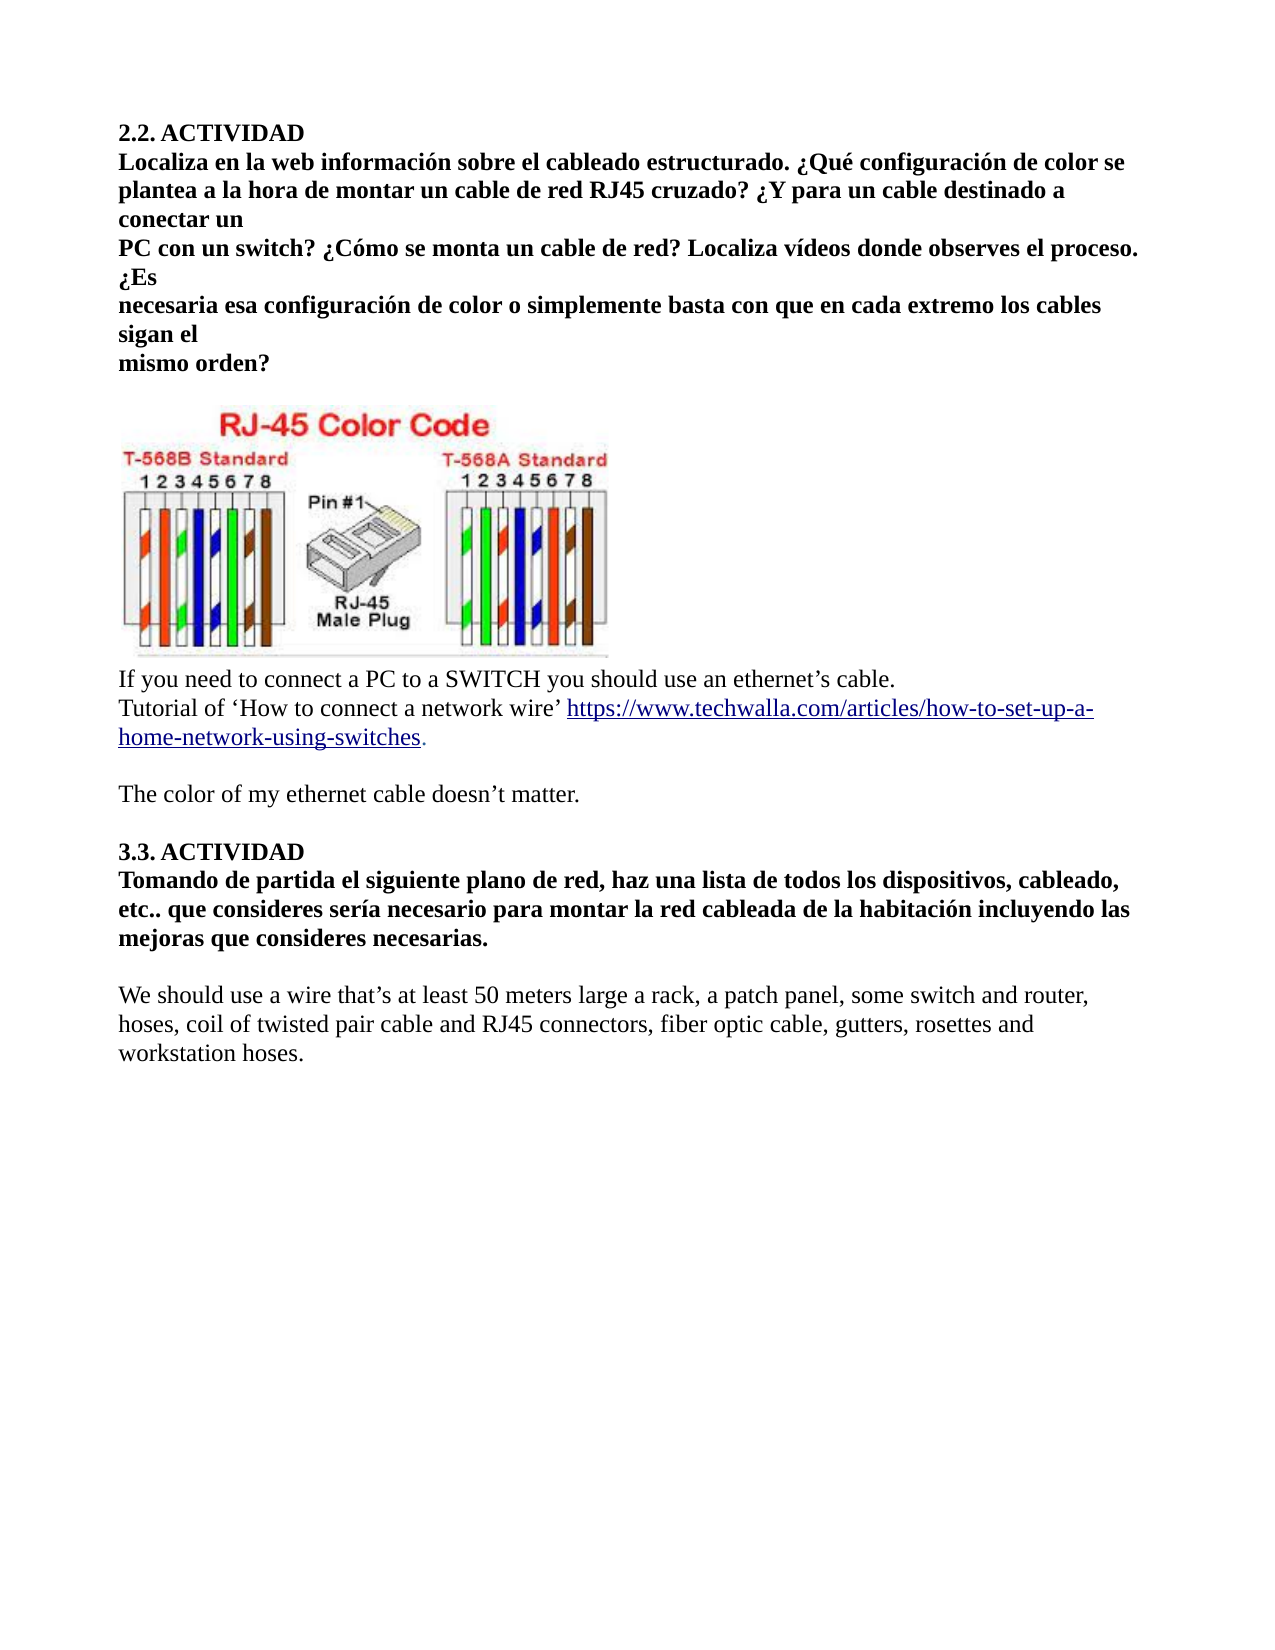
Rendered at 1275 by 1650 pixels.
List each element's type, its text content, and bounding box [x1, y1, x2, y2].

text 3.3. ACTIVIDAD [118, 837, 1157, 866]
text necesaria esa configuración de color o simplemente basta con que en cada extremo los cables sigan el [118, 291, 1157, 348]
text If you need to connect a PC to a SWITCH you should use an ethernet’s cable. [118, 664, 1157, 693]
text plantea a la hora de montar un cable de red RJ45 cruzado? ¿Y para un cable destinado a conectar un [118, 176, 1157, 233]
text Tomando de partida el siguiente plano de red, haz una lista de todos los dispositivos, cableado, [118, 866, 1157, 894]
text The color of my ethernet cable doesn’t matter. [118, 779, 1157, 808]
text mejoras que consideres necesarias. [118, 923, 1157, 952]
picture [121, 405, 609, 658]
text etc.. que consideres sería necesario para montar la red cableada de la habitación incluyendo las [118, 894, 1157, 923]
text Tutorial of ‘How to connect a network wire’ https://www.techwalla.com/articles/how-to-set-up-a-home-network-using-switches. [118, 693, 1157, 751]
text PC con un switch? ¿Cómo se monta un cable de red? Localiza vídeos donde observes el proceso. ¿Es [118, 233, 1157, 291]
text Localiza en la web información sobre el cableado estructurado. ¿Qué configuración de color se [118, 147, 1157, 176]
text 2.2. ACTIVIDAD [118, 118, 1157, 147]
text We should use a wire that’s at least 50 meters large a rack, a patch panel, some switch and router, hoses, coil of twisted pair cable and RJ45 connectors, fiber optic cable, gutters, rosettes and workstation hoses. [118, 981, 1157, 1067]
text mismo orden? [118, 348, 1157, 377]
